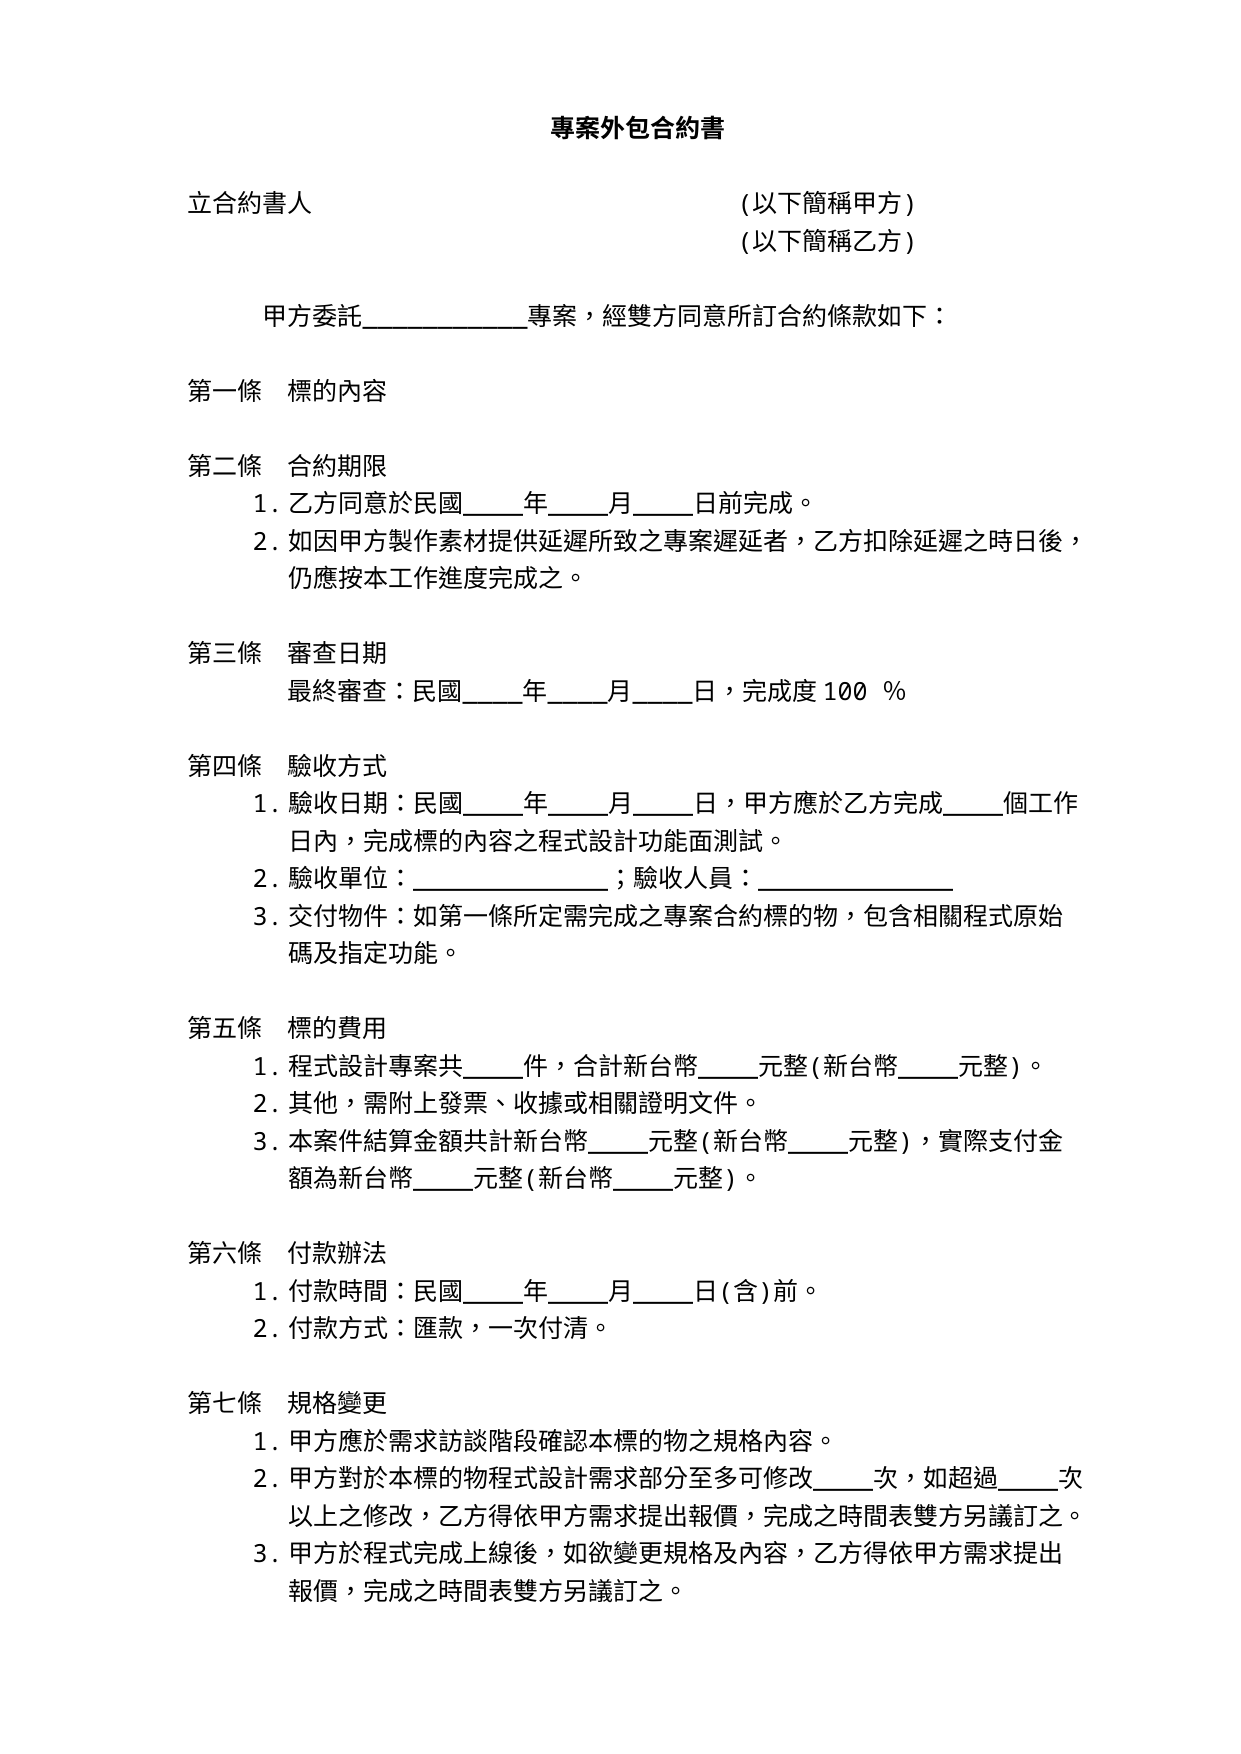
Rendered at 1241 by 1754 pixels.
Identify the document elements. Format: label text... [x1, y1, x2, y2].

list 乙方同意於民國____年____月____日前完成。 [252, 483, 1087, 521]
text 最終審查：民國____年____月____日，完成度100 ％ [287, 671, 1087, 746]
text 第六條 付款辦法 [187, 1233, 1087, 1271]
list 其他，需附上發票、收據或相關證明文件。 [252, 1083, 1087, 1121]
list 甲方對於本標的物程式設計需求部分至多可修改____次，如超過____次以上之修改，乙方得依甲方需求提出報價，完成之時間表雙方另議訂之。 [252, 1458, 1087, 1533]
list 驗收日期：民國____年____月____日，甲方應於乙方完成____個工作日內，完成標的內容之程式設計功能面測試。 [252, 783, 1087, 858]
text 第五條 標的費用 [187, 1008, 1087, 1046]
list 程式設計專案共____件，合計新台幣____元整(新台幣____元整)。 [252, 1046, 1087, 1083]
text 第二條 合約期限 [187, 446, 1087, 483]
text 第三條 審查日期 [187, 633, 1087, 671]
text 第四條 驗收方式 [187, 746, 1087, 783]
text 第七條 規格變更 [187, 1383, 1087, 1421]
list 付款方式：匯款，一次付清。 [252, 1308, 1087, 1383]
list 甲方於程式完成上線後，如欲變更規格及內容，乙方得依甲方需求提出報價，完成之時間表雙方另議訂之。 [252, 1533, 1087, 1646]
list 本案件結算金額共計新台幣____元整(新台幣____元整)，實際支付金額為新台幣____元整(新台幣____元整)。 [252, 1121, 1087, 1233]
text 甲方委託___________專案，經雙方同意所訂合約條款如下： [187, 296, 1087, 333]
list 付款時間：民國____年____月____日(含)前。 [252, 1271, 1087, 1308]
text 立合約書人 (以下簡稱甲方) [187, 183, 1087, 221]
list 驗收單位：_____________；驗收人員：_____________ [252, 858, 1087, 896]
list 甲方應於需求訪談階段確認本標的物之規格內容。 [252, 1421, 1087, 1458]
list 交付物件：如第一條所定需完成之專案合約標的物，包含相關程式原始碼及指定功能。 [252, 896, 1087, 1008]
text (以下簡稱乙方) [187, 221, 1087, 258]
list 如因甲方製作素材提供延遲所致之專案遲延者，乙方扣除延遲之時日後，仍應按本工作進度完成之。 [252, 521, 1087, 633]
text 專案外包合約書 [187, 108, 1087, 146]
text 第一條 標的內容 [187, 371, 1087, 408]
